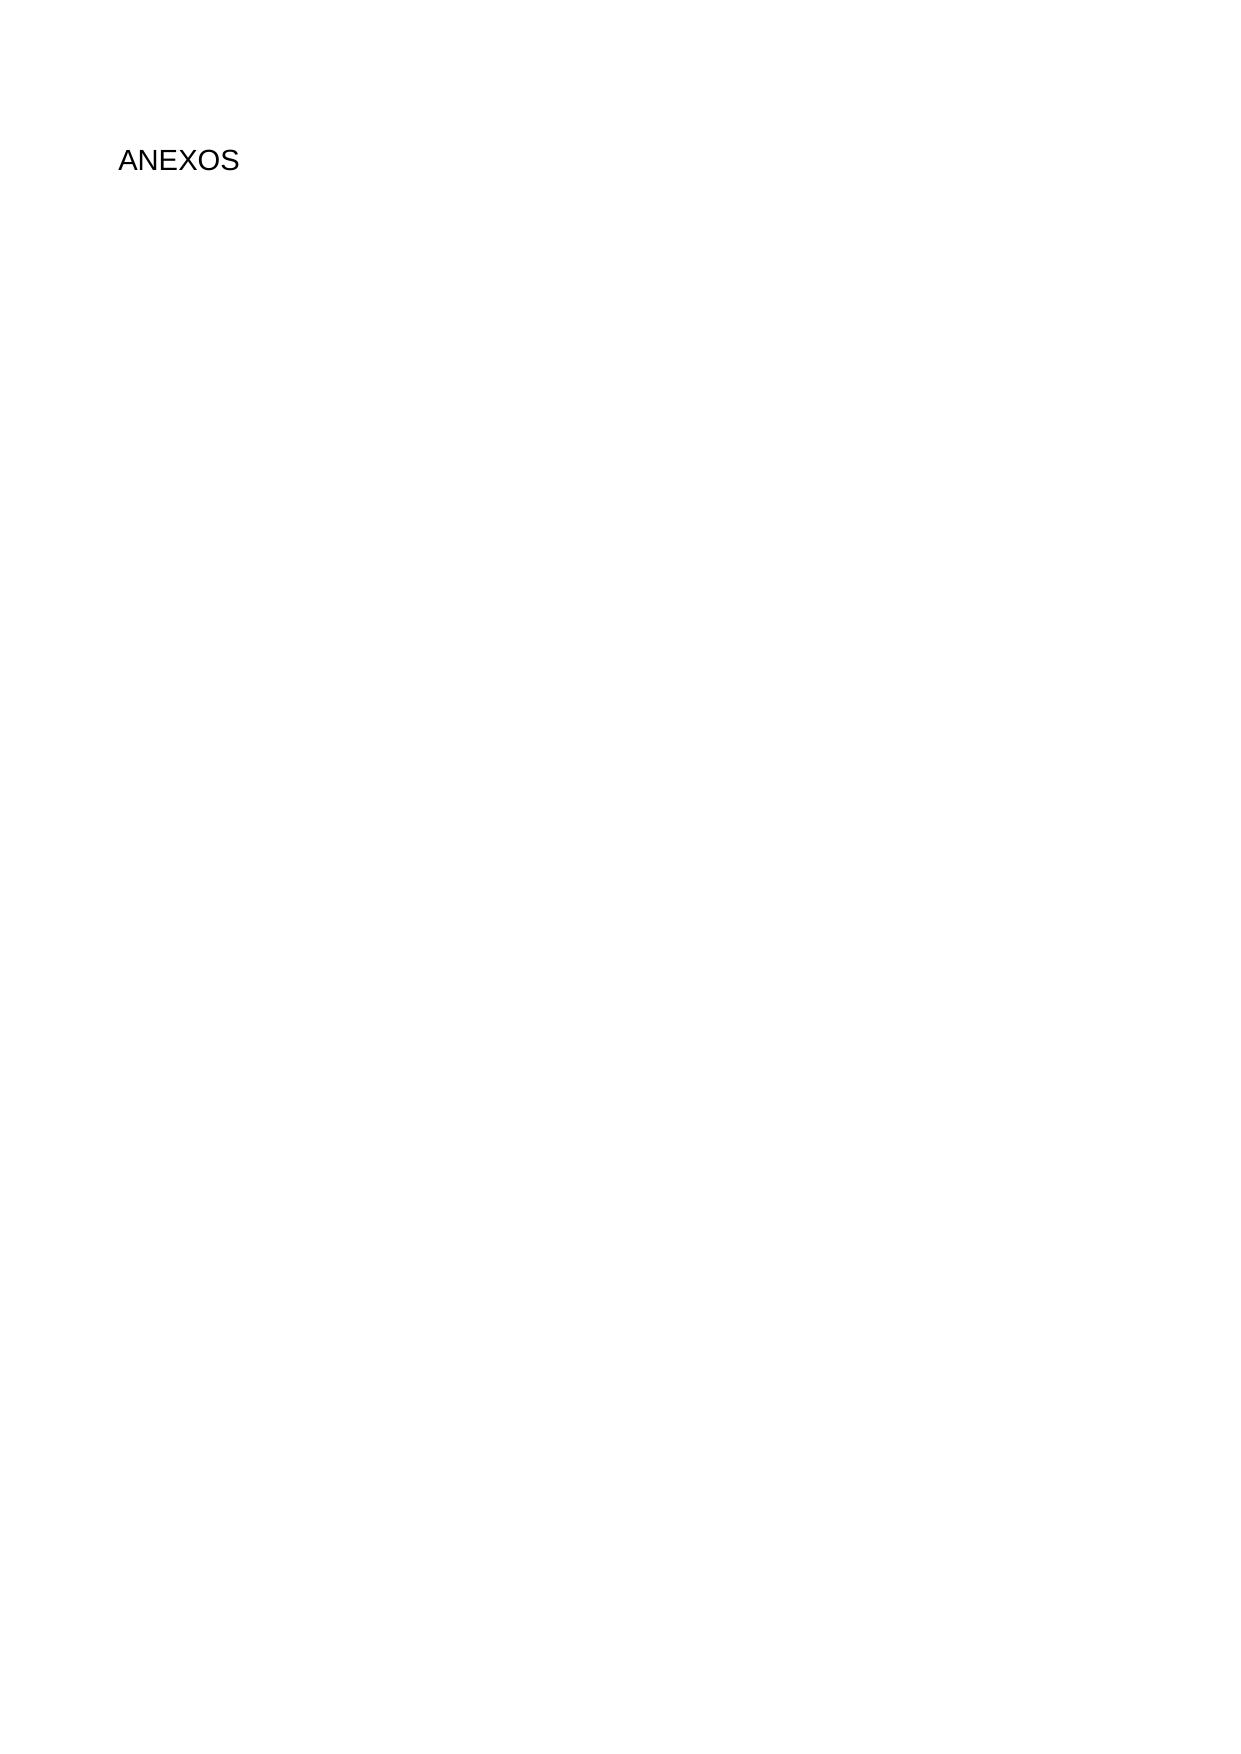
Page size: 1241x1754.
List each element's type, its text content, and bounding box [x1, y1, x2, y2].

subtitle ANEXOS [118, 143, 1122, 177]
